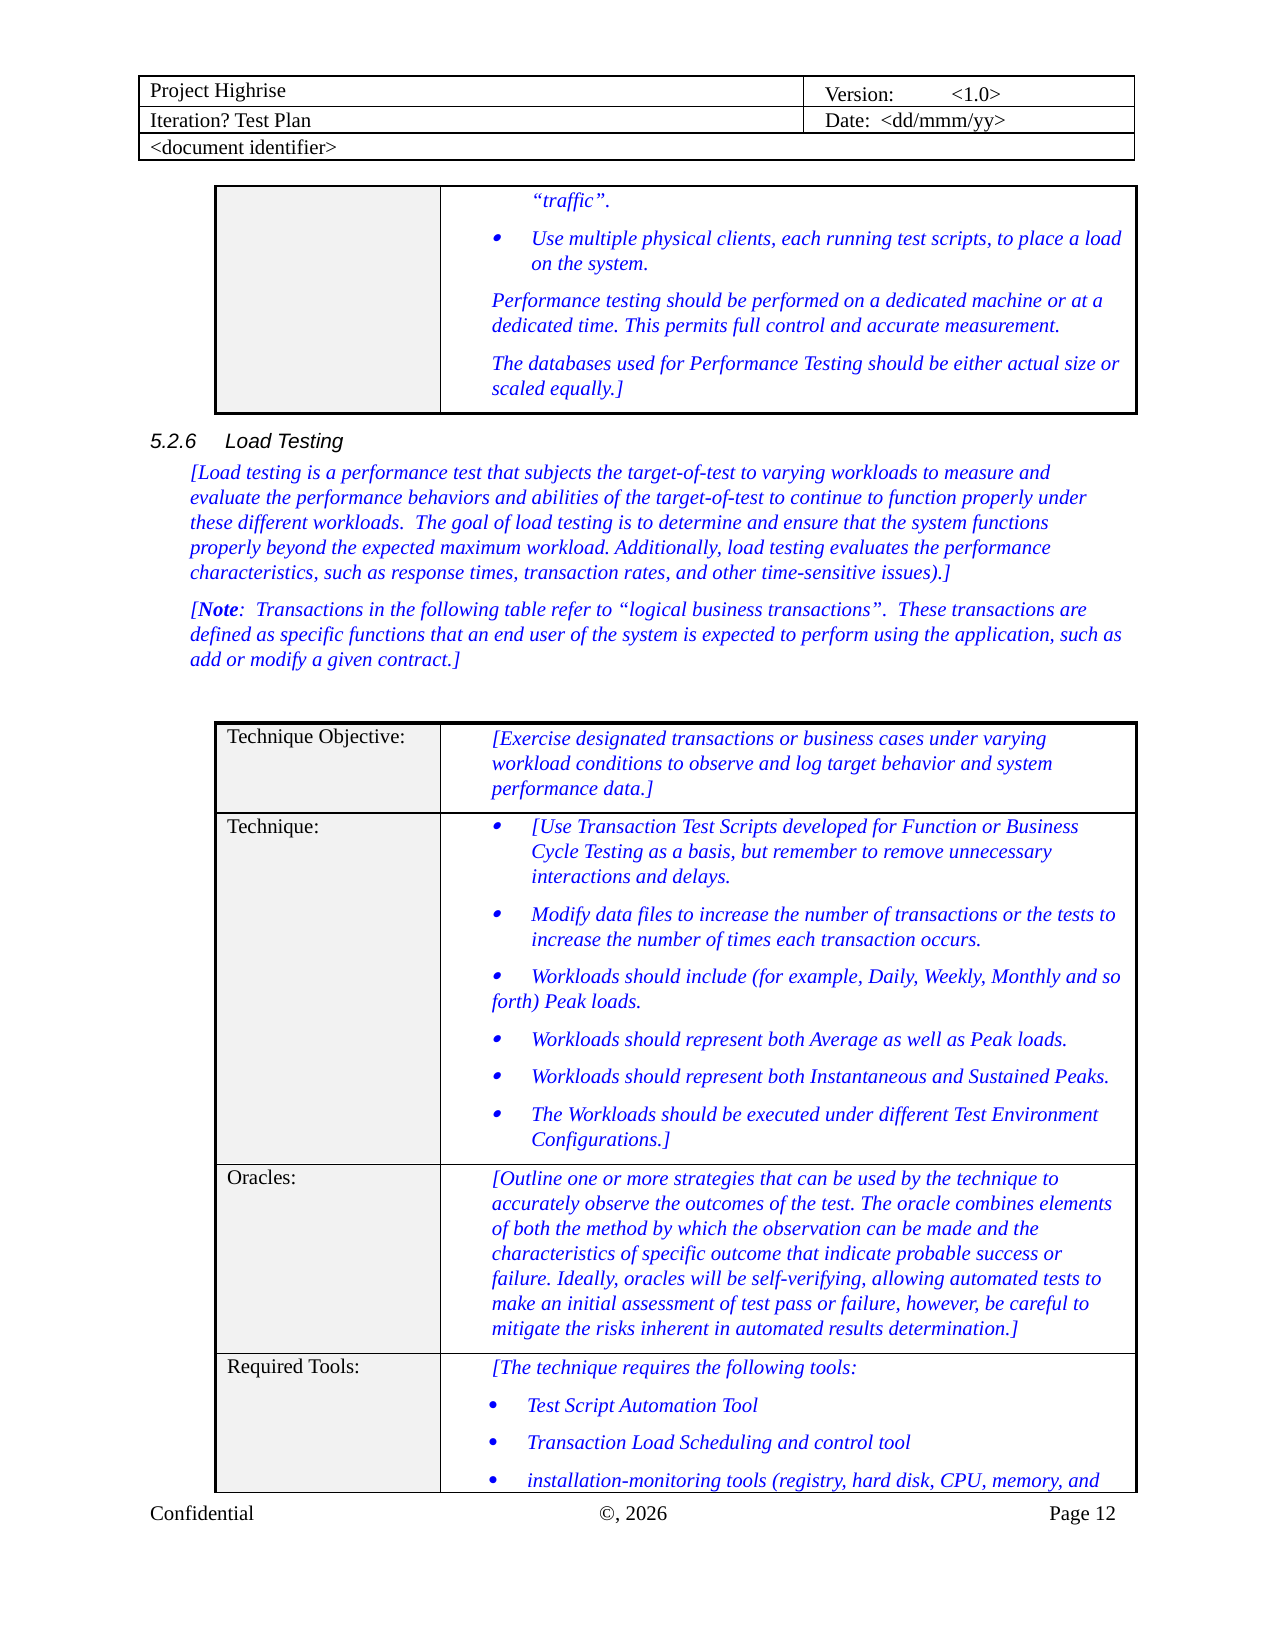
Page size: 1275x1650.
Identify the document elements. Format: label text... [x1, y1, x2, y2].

table_cell Oracles: [217, 1165, 440, 1353]
table_cell [The technique requires the following tools: Test Script Automation Tool Transaction Load Scheduling and control tool installation-monitoring tools (registry, hard disk, CPU, memory, and so on) resource-constraining tools (for example, Canned Heat) Data-generation tools] [441, 1354, 1135, 1492]
table_header Technique Objective: [217, 725, 440, 812]
table_cell [Outline one or more strategies that can be used by the technique to accurately observe the outcomes of the test. The oracle combines elements of both the method by which the observation can be made and the characteristics of specific outcome that indicate probable success or failure. Ideally, oracles will be self-verifying, allowing automated tests to make an initial assessment of test pass or failure, however, be careful to mitigate the risks inherent in automated results determination.] [441, 1165, 1135, 1353]
text [Load testing is a performance test that subjects the target-of-test to varying workloads to measure and evaluate the performance behaviors and abilities of the target-of-test to continue to function properly under these different workloads. The goal of load testing is to determine and ensure that the system functions properly beyond the expected maximum workload. Additionally, load testing evaluates the performance characteristics, such as response times, transaction rates, and other time-sensitive issues).] [190, 459, 1125, 584]
text [Note: Transactions in the following table refer to “logical business transactions”. These transactions are defined as specific functions that an end user of the system is expected to perform using the application, such as add or modify a given contract.] [190, 596, 1125, 671]
table_cell [217, 187, 440, 412]
table_cell “traffic”.  Use multiple physical clients, each running test scripts, to place a load on the system. Performance testing should be performed on a dedicated machine or at a dedicated time. This permits full control and accurate measurement. The databases used for Performance Testing should be either actual size or scaled equally.] [441, 187, 1135, 412]
table_cell  [Use Transaction Test Scripts developed for Function or Business Cycle Testing as a basis, but remember to remove unnecessary interactions and delays.  Modify data files to increase the number of transactions or the tests to increase the number of times each transaction occurs.  Workloads should include (for example, Daily, Weekly, Monthly and so forth) Peak loads.  Workloads should represent both Average as well as Peak loads.  Workloads should represent both Instantaneous and Sustained Peaks.  The Workloads should be executed under different Test Environment Configurations.] [441, 814, 1135, 1163]
subtitle Load Testing [150, 428, 1125, 453]
table_cell Technique: [217, 814, 440, 1163]
table_cell Required Tools: [217, 1354, 440, 1492]
table_header [Exercise designated transactions or business cases under varying workload conditions to observe and log target behavior and system performance data.] [441, 725, 1135, 812]
